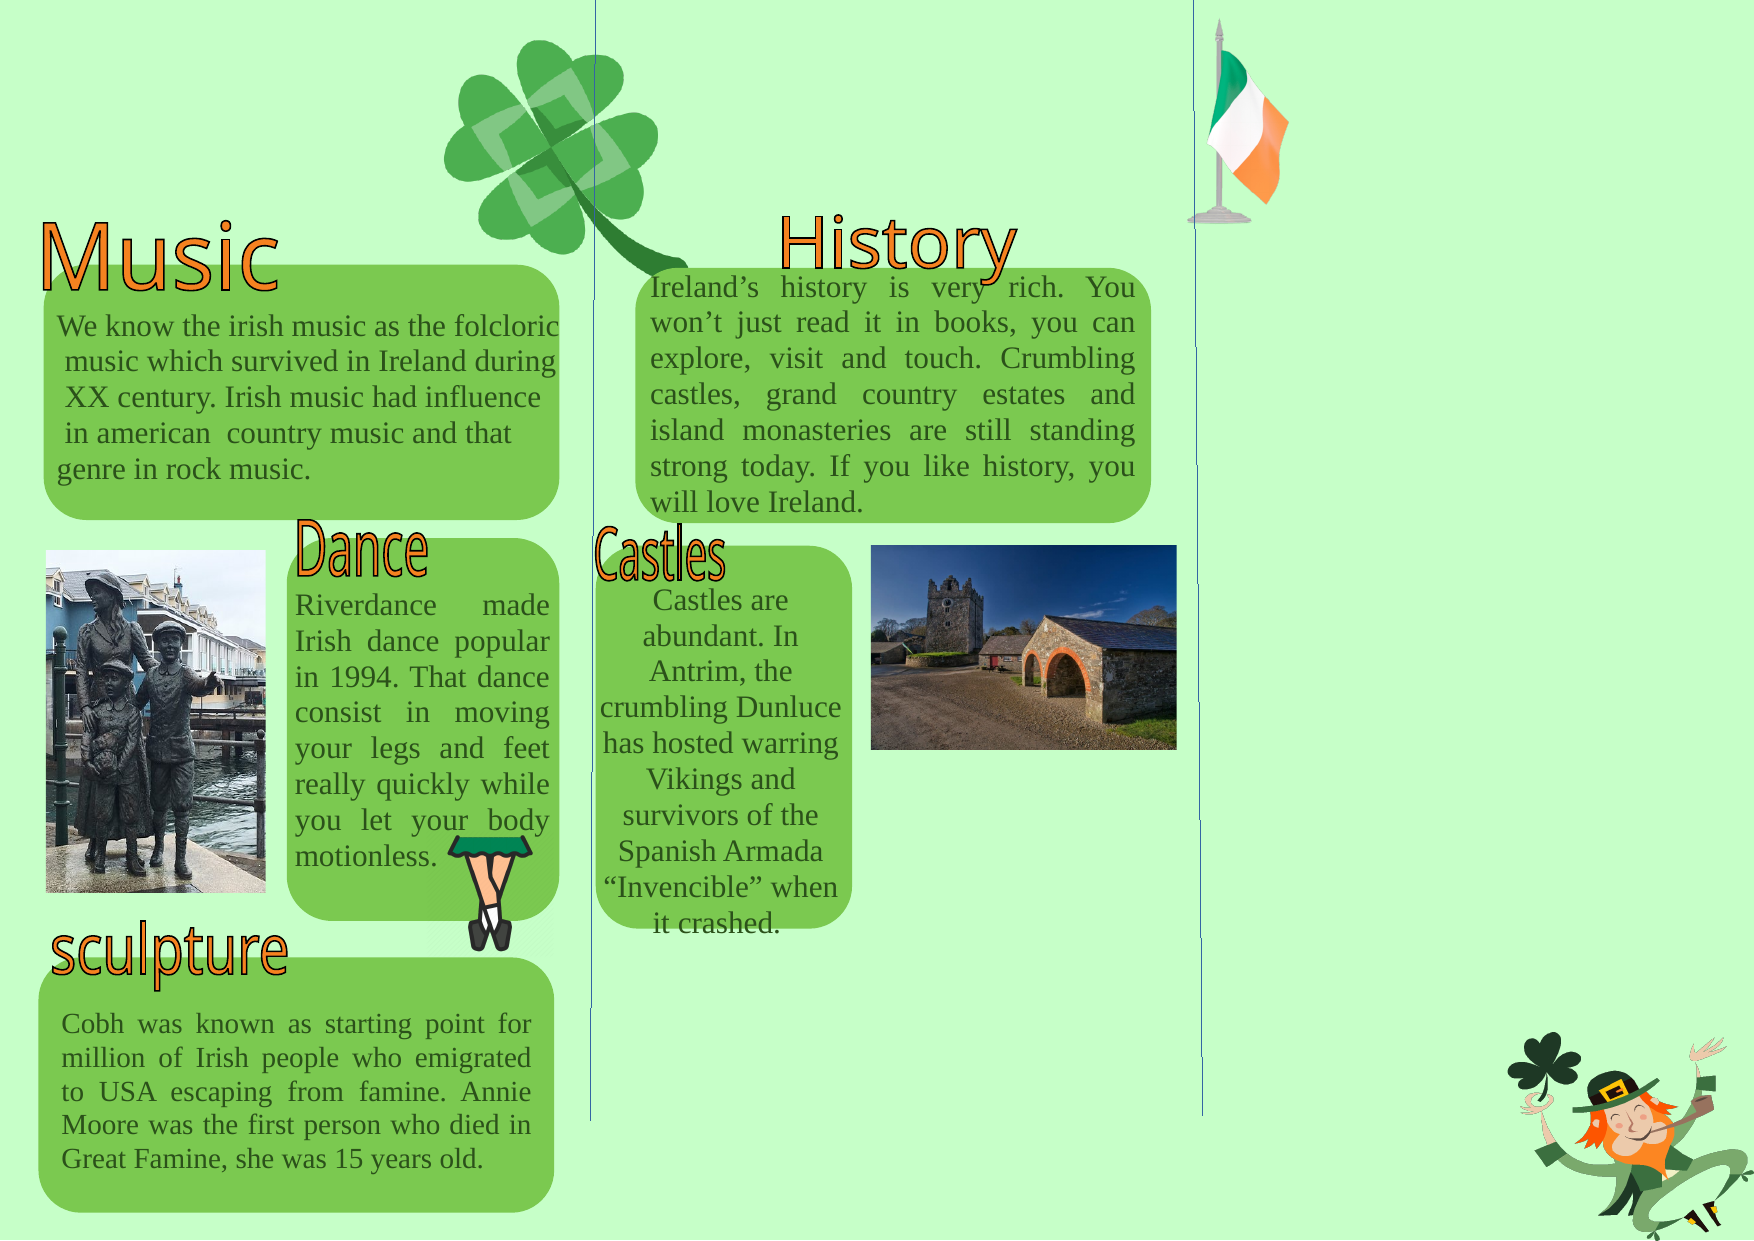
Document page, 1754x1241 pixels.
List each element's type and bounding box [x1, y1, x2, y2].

picture [1075, 6, 1387, 240]
picture [425, 829, 555, 958]
picture [870, 545, 1177, 750]
picture [45, 550, 266, 893]
picture [1507, 1032, 1754, 1241]
picture [429, 16, 722, 292]
